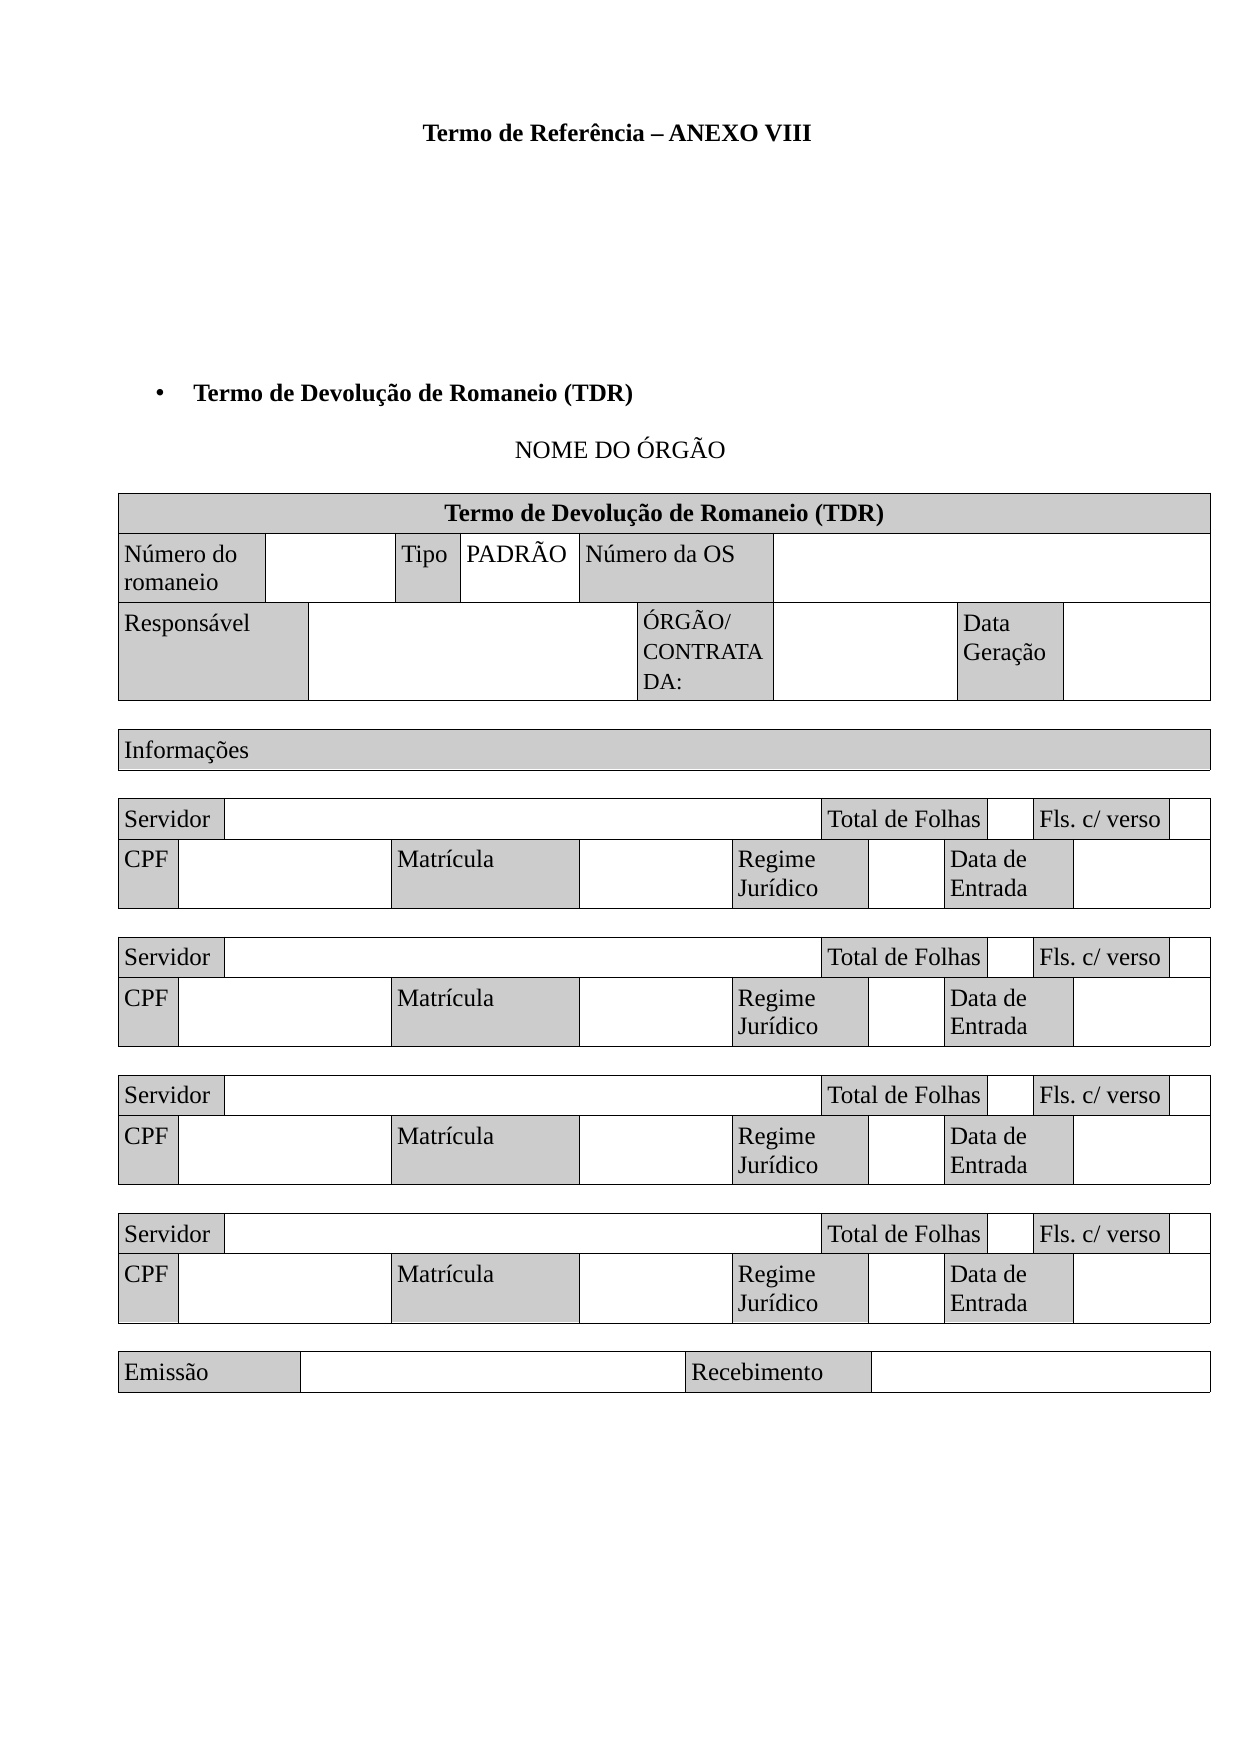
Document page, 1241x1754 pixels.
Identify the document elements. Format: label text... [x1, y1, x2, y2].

table_cell PADRÃO [461, 534, 579, 602]
table_cell Regime Jurídico [733, 978, 868, 1046]
table_header [1170, 799, 1210, 839]
table_cell Data de Entrada [945, 1116, 1073, 1184]
text NOME DO ÓRGÃO [118, 435, 1122, 464]
table_header [1170, 1076, 1210, 1115]
table_cell Tipo [396, 534, 460, 602]
table_header [988, 1076, 1033, 1115]
table_cell CPF [119, 978, 178, 1046]
table_cell Data de Entrada [945, 1254, 1073, 1322]
table_cell Data de Entrada [945, 978, 1073, 1046]
table_header [1170, 938, 1210, 977]
table_cell [179, 1116, 391, 1184]
table_cell [1074, 1254, 1210, 1322]
table_header Servidor [119, 1214, 224, 1253]
table_cell [179, 978, 391, 1046]
table_cell [266, 534, 395, 602]
table_cell [580, 1116, 732, 1184]
table_cell CPF [119, 1254, 178, 1322]
table_header Servidor [119, 1076, 224, 1115]
table_cell Data de Entrada [945, 840, 1073, 908]
table_cell Responsável [119, 603, 308, 700]
table_cell ÓRGÃO/CONTRATADA: [638, 603, 773, 700]
table_header [872, 1352, 1210, 1392]
table_cell Matrícula [392, 1254, 579, 1322]
table_cell [1074, 840, 1210, 908]
table_header Total de Folhas [822, 799, 987, 839]
table_cell Data Geração [958, 603, 1063, 700]
table_cell CPF [119, 1116, 178, 1184]
table_cell [869, 1254, 944, 1322]
table_header Servidor [119, 799, 224, 839]
table_cell Número do romaneio [119, 534, 265, 602]
table_header Total de Folhas [822, 1214, 987, 1253]
table_cell Regime Jurídico [733, 1254, 868, 1322]
table_header Fls. c/ verso [1034, 1076, 1169, 1115]
table_header Fls. c/ verso [1034, 799, 1169, 839]
table_cell Matrícula [392, 1116, 579, 1184]
table_header [301, 1352, 685, 1392]
table_cell [1064, 603, 1210, 700]
table_cell [774, 534, 1210, 602]
table_cell Número da OS [580, 534, 773, 602]
table_header Informações [119, 730, 1210, 769]
table_cell [1074, 1116, 1210, 1184]
table_header Total de Folhas [822, 1076, 987, 1115]
table_cell Matrícula [392, 978, 579, 1046]
table_header [225, 799, 821, 839]
table_cell CPF [119, 840, 178, 908]
table_header [988, 1214, 1033, 1253]
table_header Termo de Devolução de Romaneio (TDR) [119, 494, 1210, 533]
table_header Fls. c/ verso [1034, 1214, 1169, 1253]
table_cell [869, 1116, 944, 1184]
table_header Fls. c/ verso [1034, 938, 1169, 977]
table_cell [179, 1254, 391, 1322]
table_header [225, 1076, 821, 1115]
table_header [225, 1214, 821, 1253]
list Termo de Devolução de Romaneio (TDR) [156, 378, 1122, 406]
table_header [988, 938, 1033, 977]
table_header [988, 799, 1033, 839]
table_cell Matrícula [392, 840, 579, 908]
table_cell [1074, 978, 1210, 1046]
table_header Emissão [119, 1352, 300, 1392]
table_cell [869, 978, 944, 1046]
table_cell [869, 840, 944, 908]
table_header [1170, 1214, 1210, 1253]
table_header Total de Folhas [822, 938, 987, 977]
table_cell [309, 603, 637, 700]
table_cell [179, 840, 391, 908]
table_cell [580, 1254, 732, 1322]
table_cell [774, 603, 957, 700]
table_cell [580, 840, 732, 908]
table_header [225, 938, 821, 977]
table_cell [580, 978, 732, 1046]
table_cell Regime Jurídico [733, 840, 868, 908]
table_header Recebimento [686, 1352, 871, 1392]
table_header Servidor [119, 938, 224, 977]
table_cell Regime Jurídico [733, 1116, 868, 1184]
